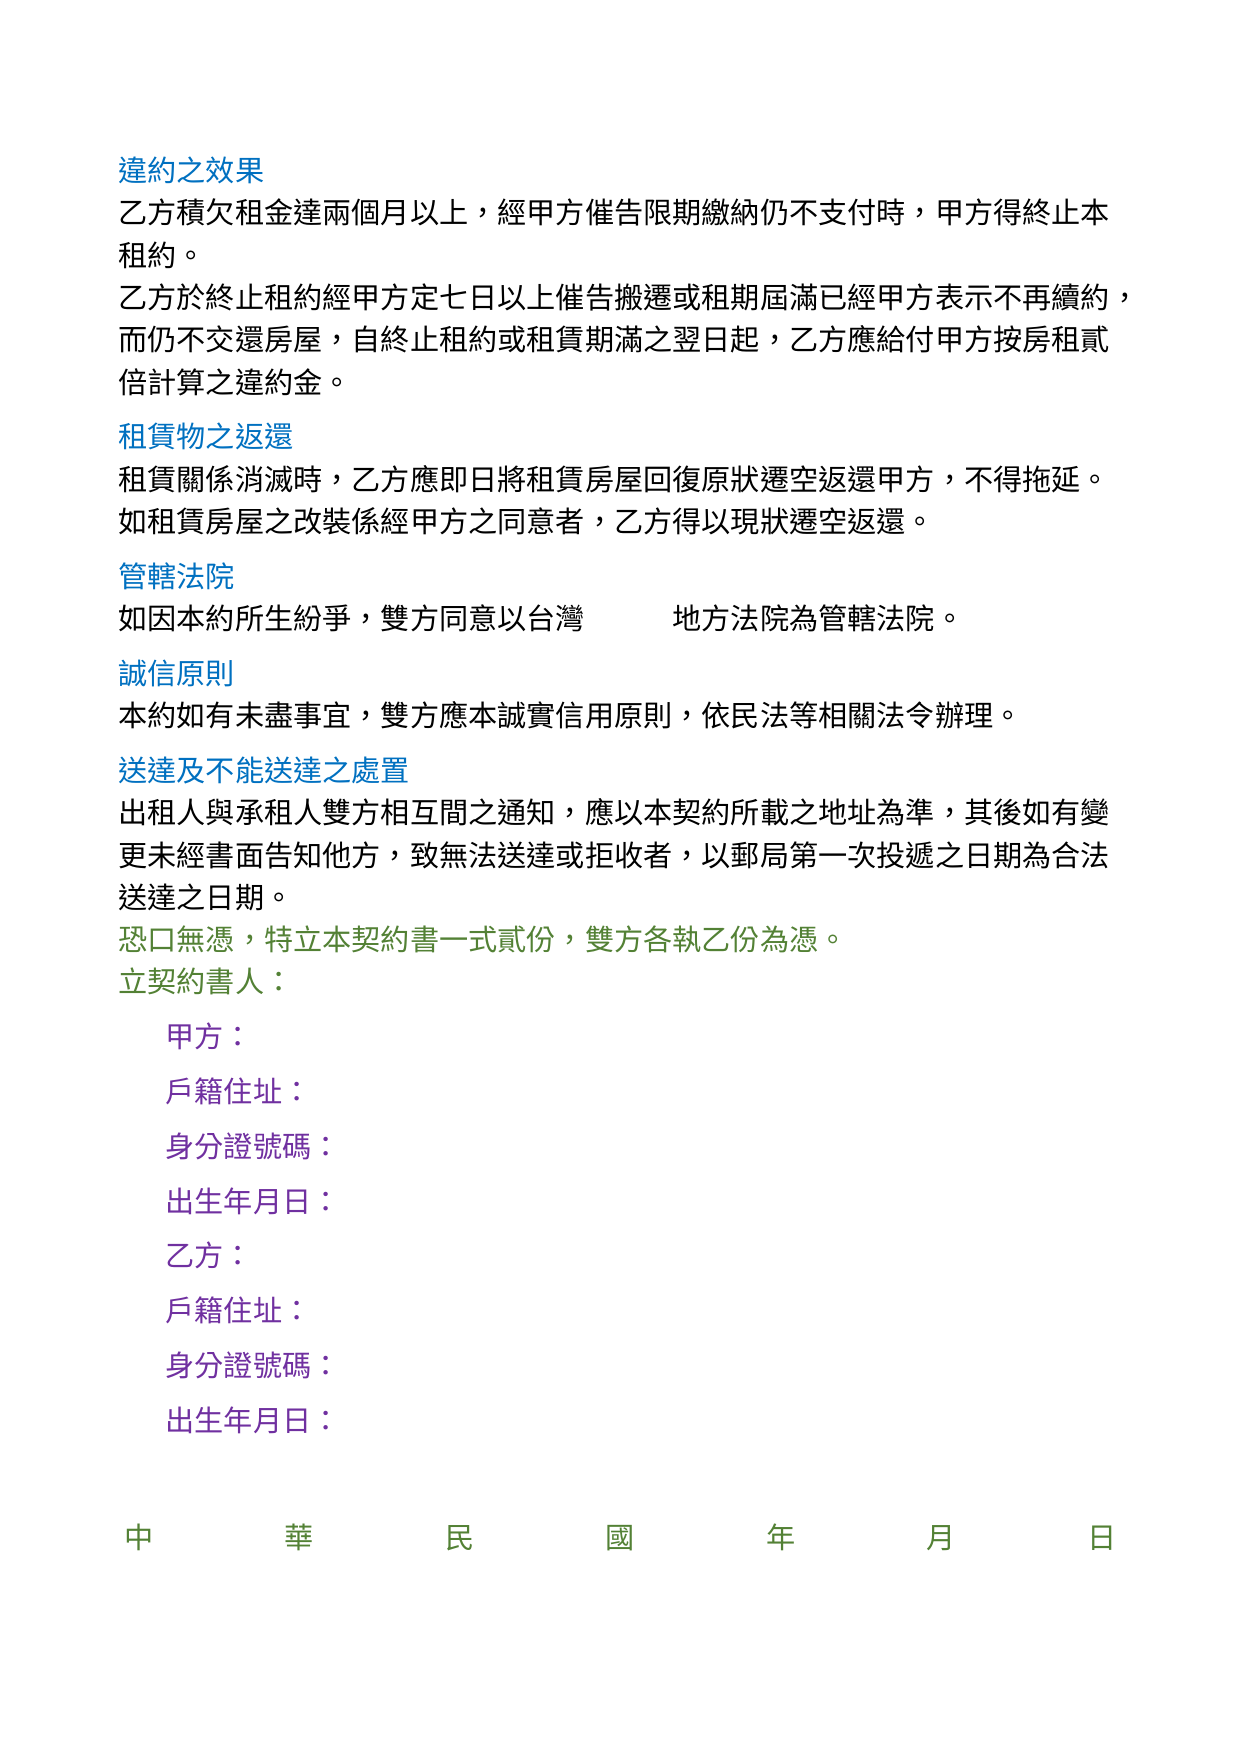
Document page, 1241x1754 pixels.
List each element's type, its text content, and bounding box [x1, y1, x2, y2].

text 租賃物之返還 [118, 414, 1122, 456]
text 身分證號碼： [165, 1123, 1122, 1166]
text 違約之效果 [118, 148, 1122, 190]
text 出租人與承租人雙方相互間之通知，應以本契約所載之地址為準，其後如有變更未經書面告知他方，致無法送達或拒收者，以郵局第一次投遞之日期為合法送達之日期。 [118, 790, 1122, 917]
text 乙方於終止租約經甲方定七日以上催告搬遷或租期屆滿已經甲方表示不再續約，而仍不交還房屋，自終止租約或租賃期滿之翌日起，乙方應給付甲方按房租貳倍計算之違約金。 [118, 274, 1122, 401]
text 戶籍住址： [165, 1068, 1122, 1111]
text 戶籍住址： [165, 1288, 1122, 1330]
text 立契約書人： [118, 959, 1122, 1001]
text 租賃關係消滅時，乙方應即日將租賃房屋回復原狀遷空返還甲方，不得拖延。如租賃房屋之改裝係經甲方之同意者，乙方得以現狀遷空返還。 [118, 456, 1122, 541]
text 如因本約所生紛爭，雙方同意以台灣 地方法院為管轄法院。 [118, 596, 1122, 638]
text 送達及不能送達之處置 [118, 747, 1122, 790]
text 本約如有未盡事宜，雙方應本誠實信用原則，依民法等相關法令辦理。 [118, 693, 1122, 735]
text 身分證號碼： [165, 1342, 1122, 1385]
text 乙方： [165, 1233, 1122, 1275]
text 出生年月日： [165, 1178, 1122, 1220]
text 恐口無憑，特立本契約書一式貳份，雙方各執乙份為憑。 [118, 917, 1122, 959]
text 乙方積欠租金達兩個月以上，經甲方催告限期繳納仍不支付時，甲方得終止本租約。 [118, 190, 1122, 274]
text 出生年月日： [165, 1397, 1122, 1439]
text 管轄法院 [118, 553, 1122, 596]
text 誠信原則 [118, 650, 1122, 693]
text 甲方： [165, 1014, 1122, 1056]
text 中華民國年月日 [118, 1514, 1122, 1557]
